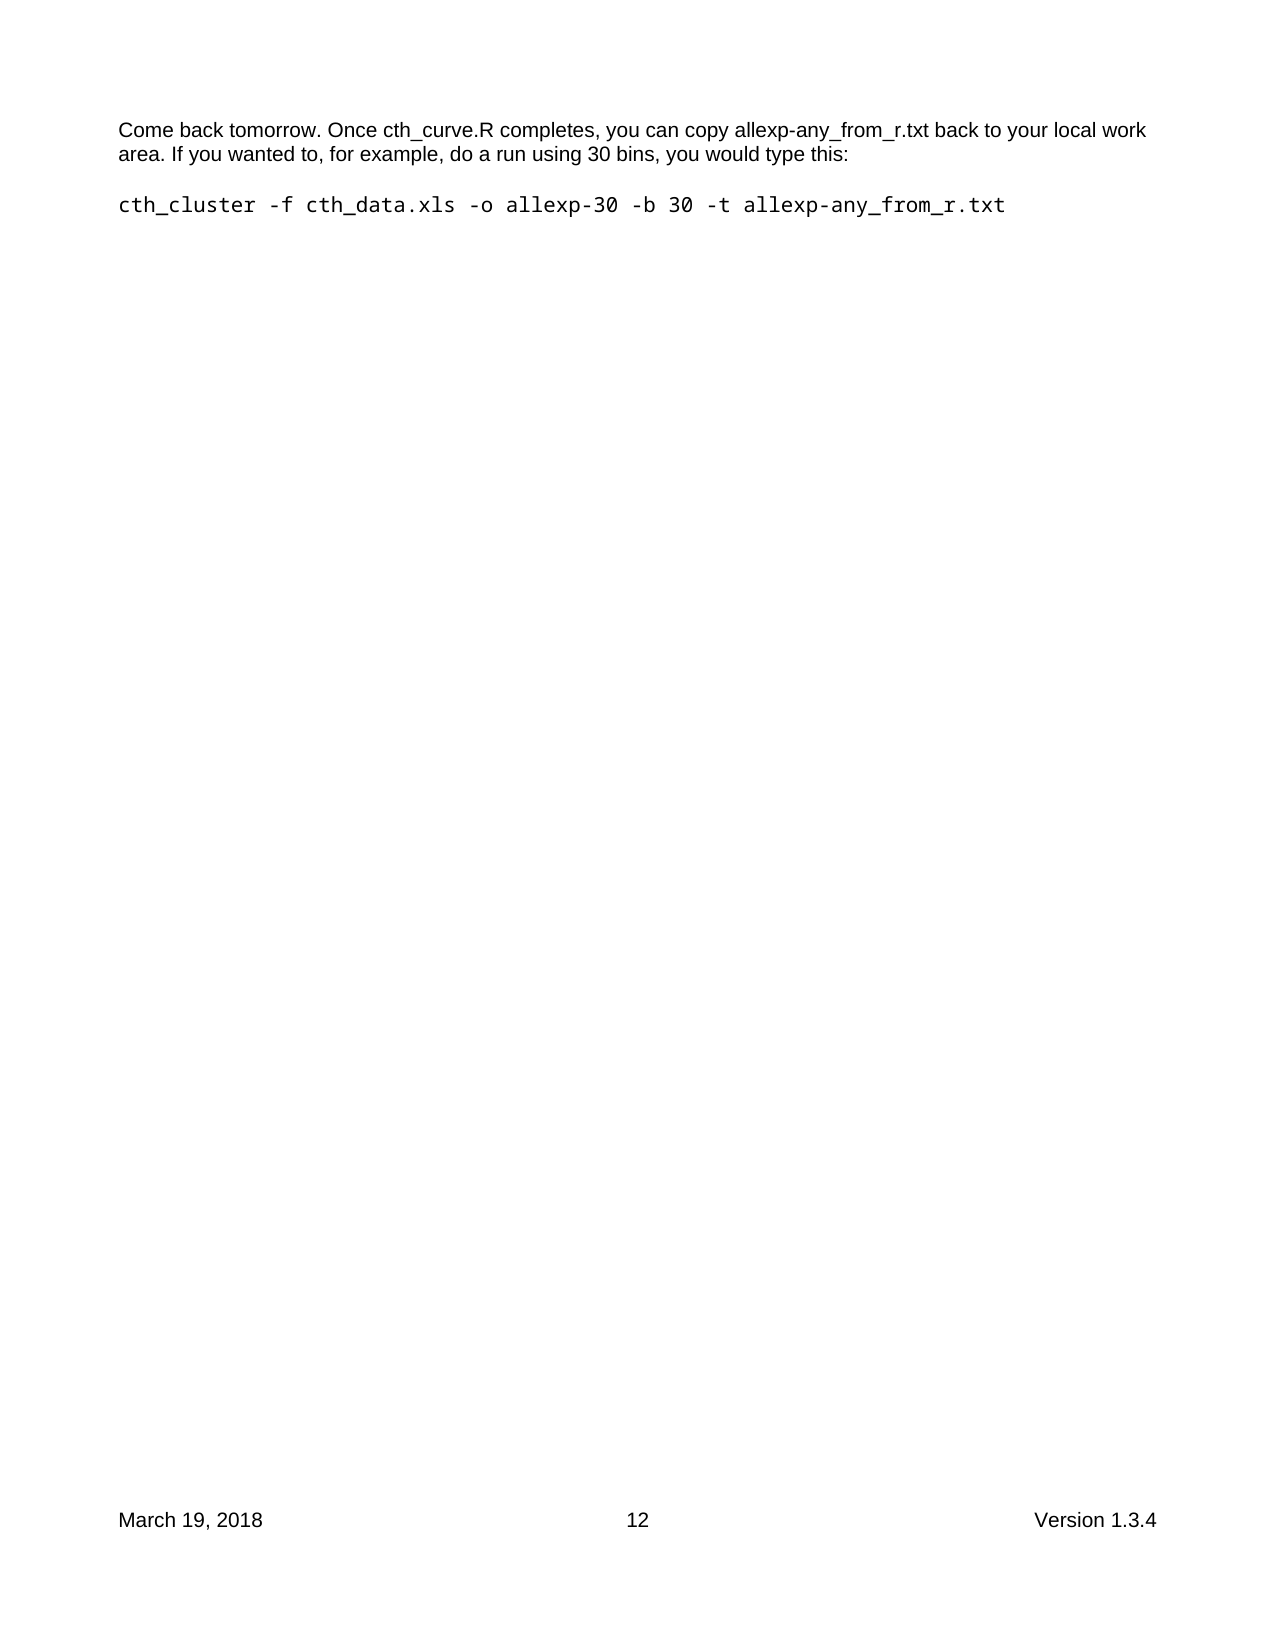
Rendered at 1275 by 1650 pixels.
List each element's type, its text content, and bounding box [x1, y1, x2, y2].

text cth_cluster -f cth_data.xls -o allexp-30 -b 30 -t allexp-any_from_r.txt [118, 190, 1157, 218]
text Come back tomorrow. Once cth_curve.R completes, you can copy allexp-any_from_r.txt back to your local work area. If you wanted to, for example, do a run using 30 bins, you would type this: [118, 118, 1157, 166]
